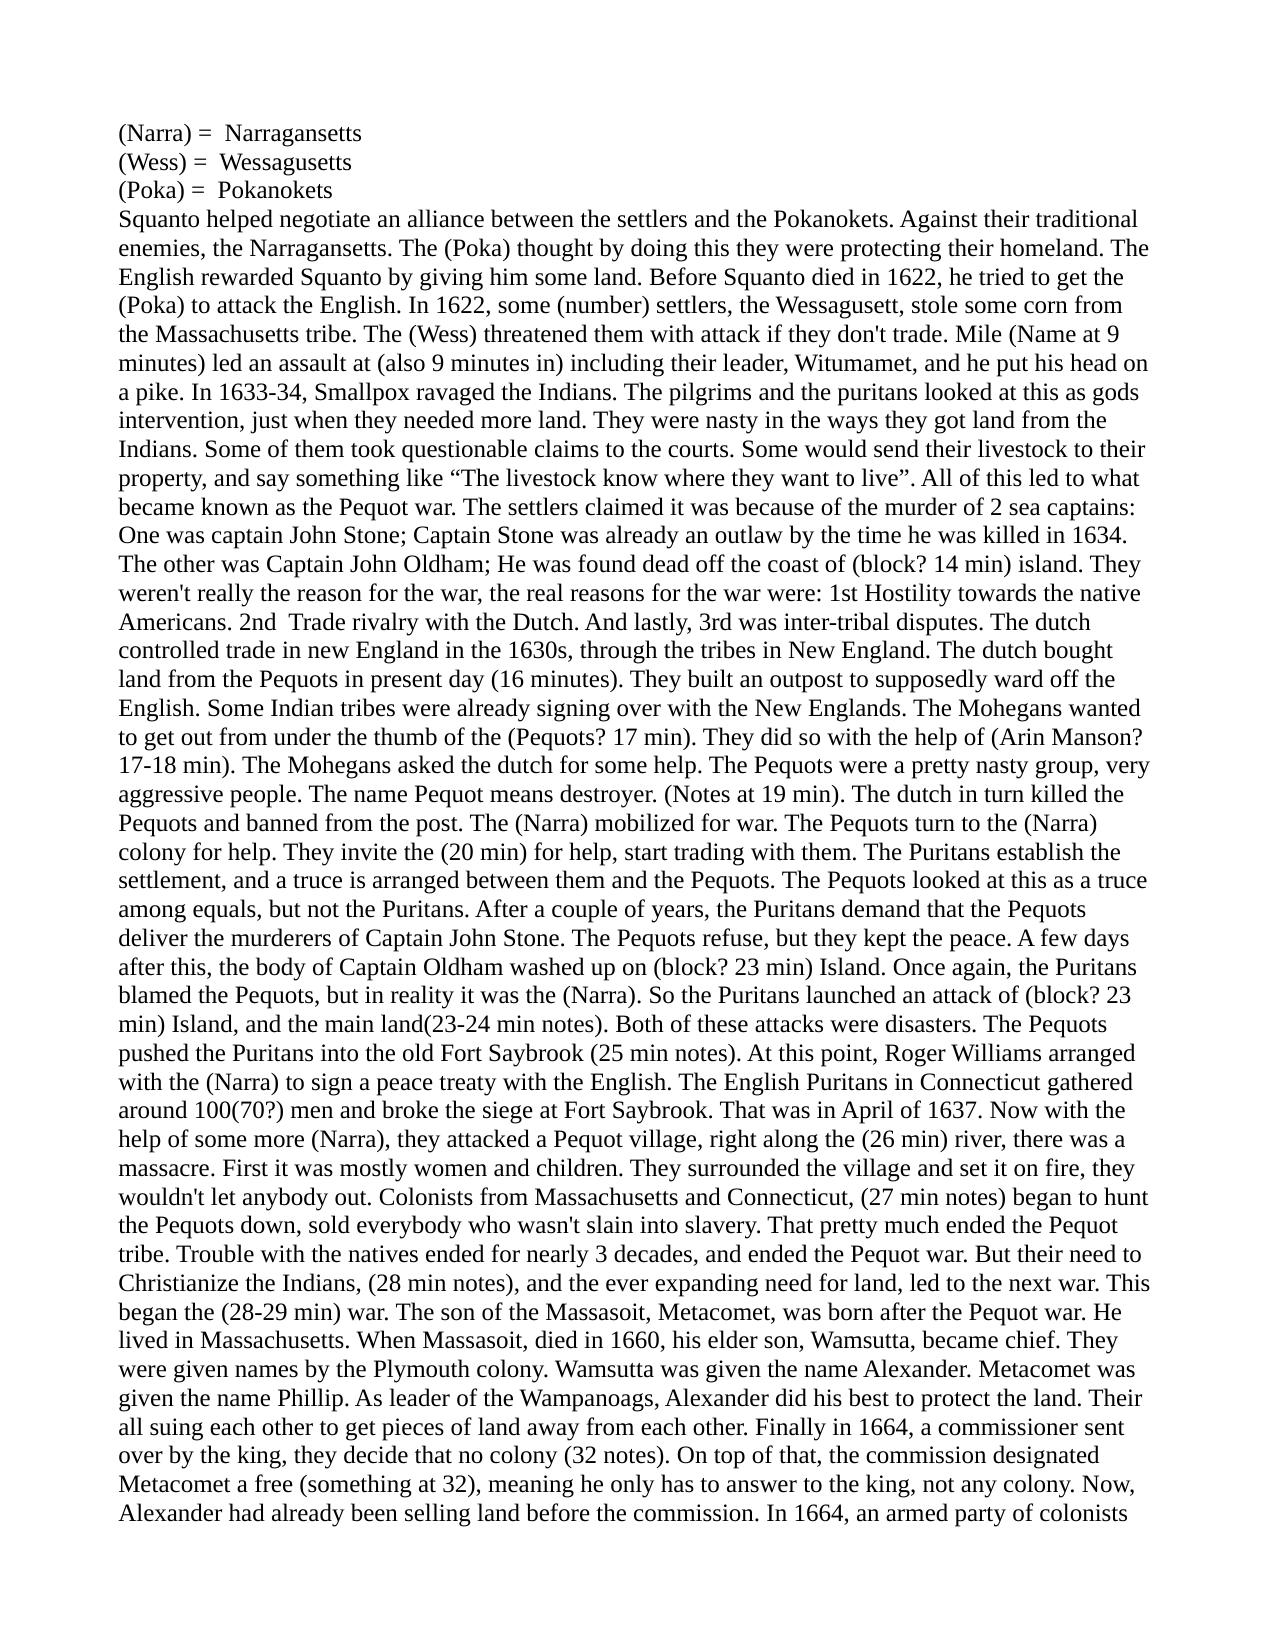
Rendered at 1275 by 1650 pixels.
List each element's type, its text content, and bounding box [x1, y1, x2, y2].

text (Narra) = Narragansetts [118, 118, 1157, 147]
text (Poka) = Pokanokets [118, 176, 1157, 204]
text (Wess) = Wessagusetts [118, 147, 1157, 176]
text Squanto helped negotiate an alliance between the settlers and the Pokanokets. Against their traditional enemies, the Narragansetts. The (Poka) thought by doing this they were protecting their homeland. The English rewarded Squanto by giving him some land. Before Squanto died in 1622, he tried to get the (Poka) to attack the English. In 1622, some (number) settlers, the Wessagusett, stole some corn from the Massachusetts tribe. The (Wess) threatened them with attack if they don't trade. Mile (Name at 9 minutes) led an assault at (also 9 minutes in) including their leader, Witumamet, and he put his head on a pike. In 1633-34, Smallpox ravaged the Indians. The pilgrims and the puritans looked at this as gods intervention, just when they needed more land. They were nasty in the ways they got land from the Indians. Some of them took questionable claims to the courts. Some would send their livestock to their property, and say something like “The livestock know where they want to live”. All of this led to what became known as the Pequot war. The settlers claimed it was because of the murder of 2 sea captains: One was captain John Stone; Captain Stone was already an outlaw by the time he was killed in 1634. The other was Captain John Oldham; He was found dead off the coast of (block? 14 min) island. They weren't really the reason for the war, the real reasons for the war were: 1st Hostility towards the native Americans. 2nd Trade rivalry with the Dutch. And lastly, 3rd was inter-tribal disputes. The dutch controlled trade in new England in the 1630s, through the tribes in New England. The dutch bought land from the Pequots in present day (16 minutes). They built an outpost to supposedly ward off the English. Some Indian tribes were already signing over with the New Englands. The Mohegans wanted to get out from under the thumb of the (Pequots? 17 min). They did so with the help of (Arin Manson? 17-18 min). The Mohegans asked the dutch for some help. The Pequots were a pretty nasty group, very aggressive people. The name Pequot means destroyer. (Notes at 19 min). The dutch in turn killed the Pequots and banned from the post. The (Narra) mobilized for war. The Pequots turn to the (Narra) colony for help. They invite the (20 min) for help, start trading with them. The Puritans establish the settlement, and a truce is arranged between them and the Pequots. The Pequots looked at this as a truce among equals, but not the Puritans. After a couple of years, the Puritans demand that the Pequots deliver the murderers of Captain John Stone. The Pequots refuse, but they kept the peace. A few days after this, the body of Captain Oldham washed up on (block? 23 min) Island. Once again, the Puritans blamed the Pequots, but in reality it was the (Narra). So the Puritans launched an attack of (block? 23 min) Island, and the main land(23-24 min notes). Both of these attacks were disasters. The Pequots pushed the Puritans into the old Fort Saybrook (25 min notes). At this point, Roger Williams arranged with the (Narra) to sign a peace treaty with the English. The English Puritans in Connecticut gathered around 100(70?) men and broke the siege at Fort Saybrook. That was in April of 1637. Now with the help of some more (Narra), they attacked a Pequot village, right along the (26 min) river, there was a massacre. First it was mostly women and children. They surrounded the village and set it on fire, they wouldn't let anybody out. Colonists from Massachusetts and Connecticut, (27 min notes) began to hunt the Pequots down, sold everybody who wasn't slain into slavery. That pretty much ended the Pequot tribe. Trouble with the natives ended for nearly 3 decades, and ended the Pequot war. But their need to Christianize the Indians, (28 min notes), and the ever expanding need for land, led to the next war. This began the (28-29 min) war. The son of the Massasoit, Metacomet, was born after the Pequot war. He lived in Massachusetts. When Massasoit, died in 1660, his elder son, Wamsutta, became chief. They were given names by the Plymouth colony. Wamsutta was given the name Alexander. Metacomet was given the name Phillip. As leader of the Wampanoags, Alexander did his best to protect the land. Their all suing each other to get pieces of land away from each other. Finally in 1664, a commissioner sent over by the king, they decide that no colony (32 notes). On top of that, the commission designated Metacomet a free (something at 32), meaning he only has to answer to the king, not any colony. Now, Alexander had already been selling land before the commission. In 1664, an armed party of colonists [118, 204, 1157, 1527]
